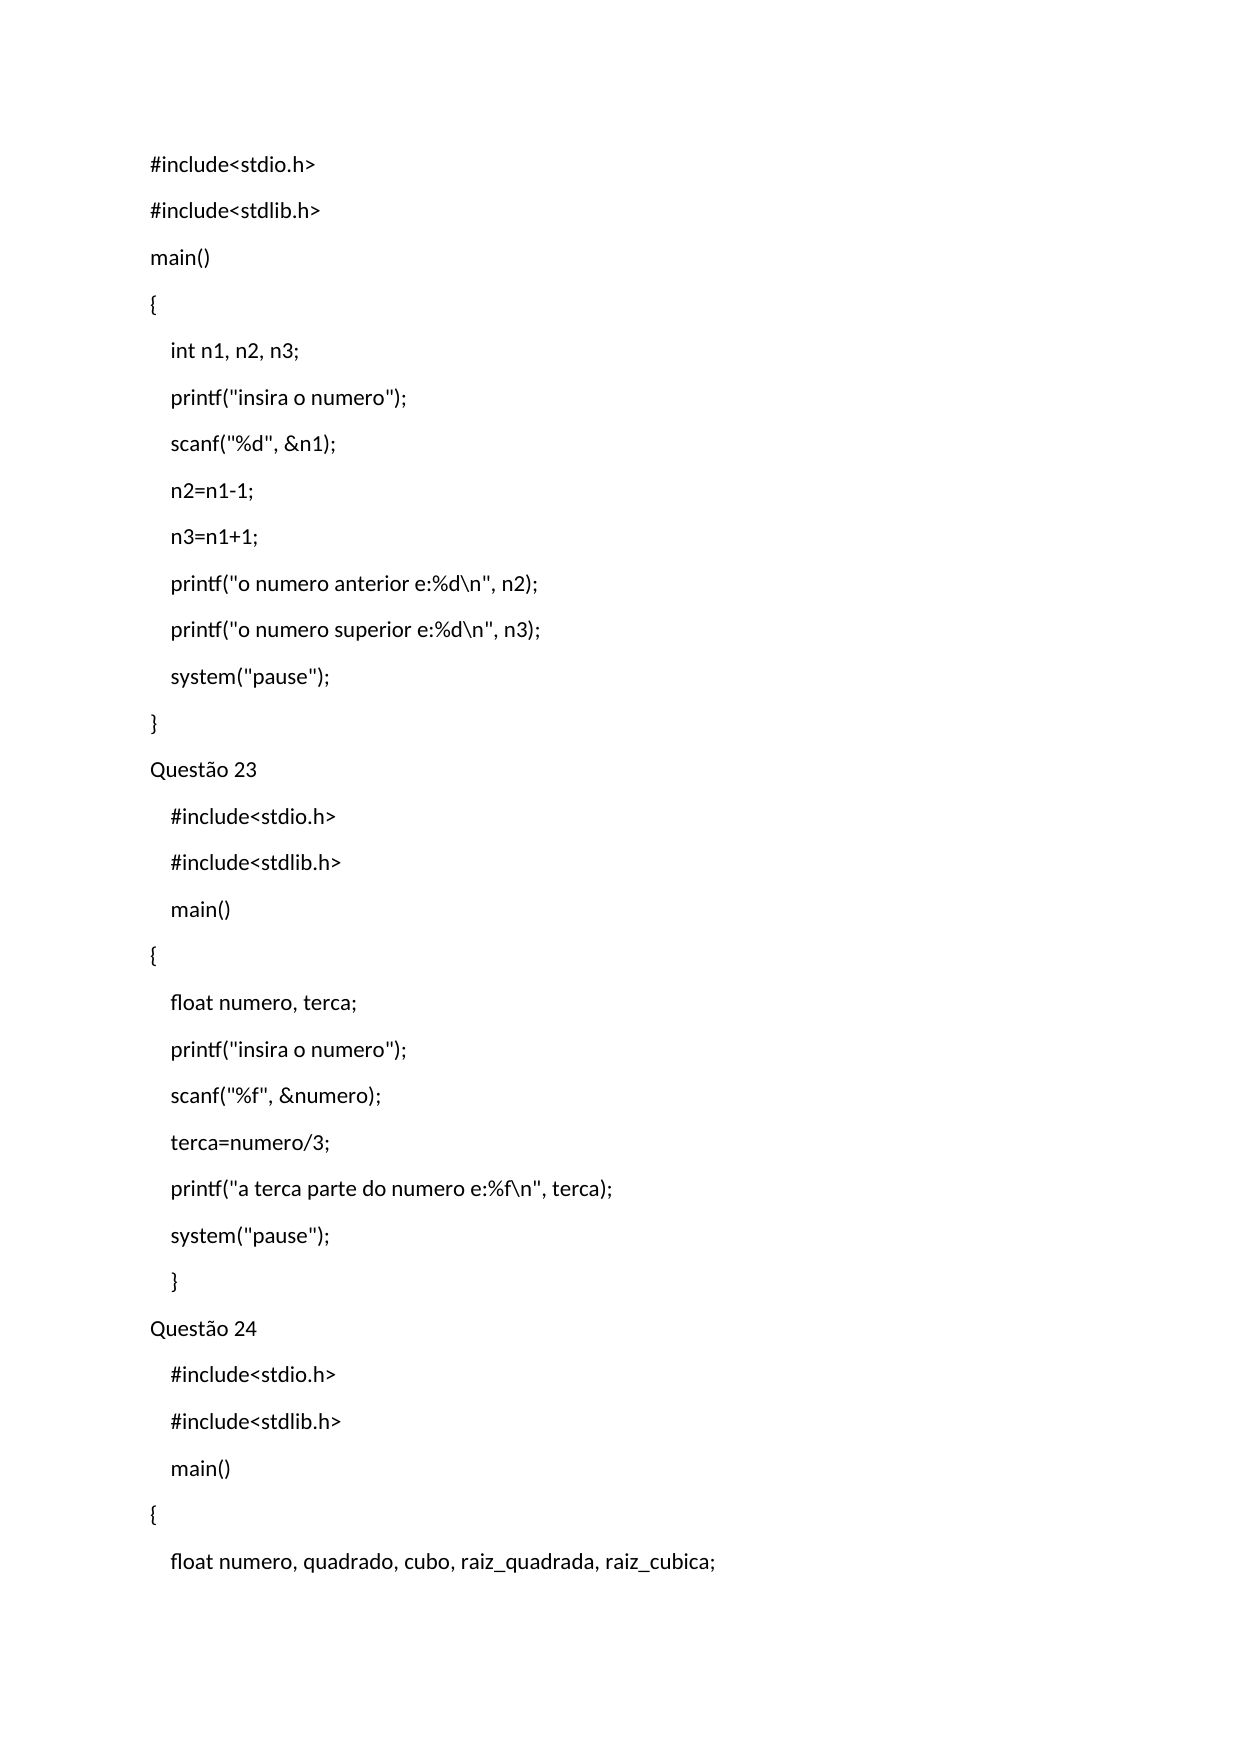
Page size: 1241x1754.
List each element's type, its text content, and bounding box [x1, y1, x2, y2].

text system("pause"); [150, 1221, 1090, 1249]
text { [150, 290, 1090, 318]
text #include<stdlib.h> [150, 848, 1090, 876]
text printf("o numero anterior e:%d\n", n2); [150, 569, 1090, 597]
text system("pause"); [150, 662, 1090, 690]
text #include<stdlib.h> [150, 1407, 1090, 1435]
text main() [150, 895, 1090, 923]
text Questão 23 [150, 755, 1090, 783]
text n3=n1+1; [150, 522, 1090, 551]
text printf("insira o numero"); [150, 383, 1090, 411]
text n2=n1-1; [150, 476, 1090, 504]
text printf("insira o numero"); [150, 1035, 1090, 1063]
text printf("a terca parte do numero e:%f\n", terca); [150, 1174, 1090, 1202]
text terca=numero/3; [150, 1128, 1090, 1156]
text float numero, quadrado, cubo, raiz_quadrada, raiz_cubica; [150, 1547, 1090, 1575]
text } [150, 709, 1090, 737]
text main() [150, 1454, 1090, 1482]
text #include<stdio.h> [150, 802, 1090, 830]
text } [150, 1267, 1090, 1296]
text { [150, 942, 1090, 969]
text int n1, n2, n3; [150, 336, 1090, 364]
text float numero, terca; [150, 988, 1090, 1016]
text scanf("%f", &numero); [150, 1081, 1090, 1109]
text main() [150, 243, 1090, 271]
text printf("o numero superior e:%d\n", n3); [150, 616, 1090, 644]
text Questão 24 [150, 1314, 1090, 1342]
text #include<stdlib.h> [150, 197, 1090, 224]
text scanf("%d", &n1); [150, 429, 1090, 457]
text { [150, 1500, 1090, 1528]
text #include<stdio.h> [150, 150, 1090, 178]
text #include<stdio.h> [150, 1361, 1090, 1389]
